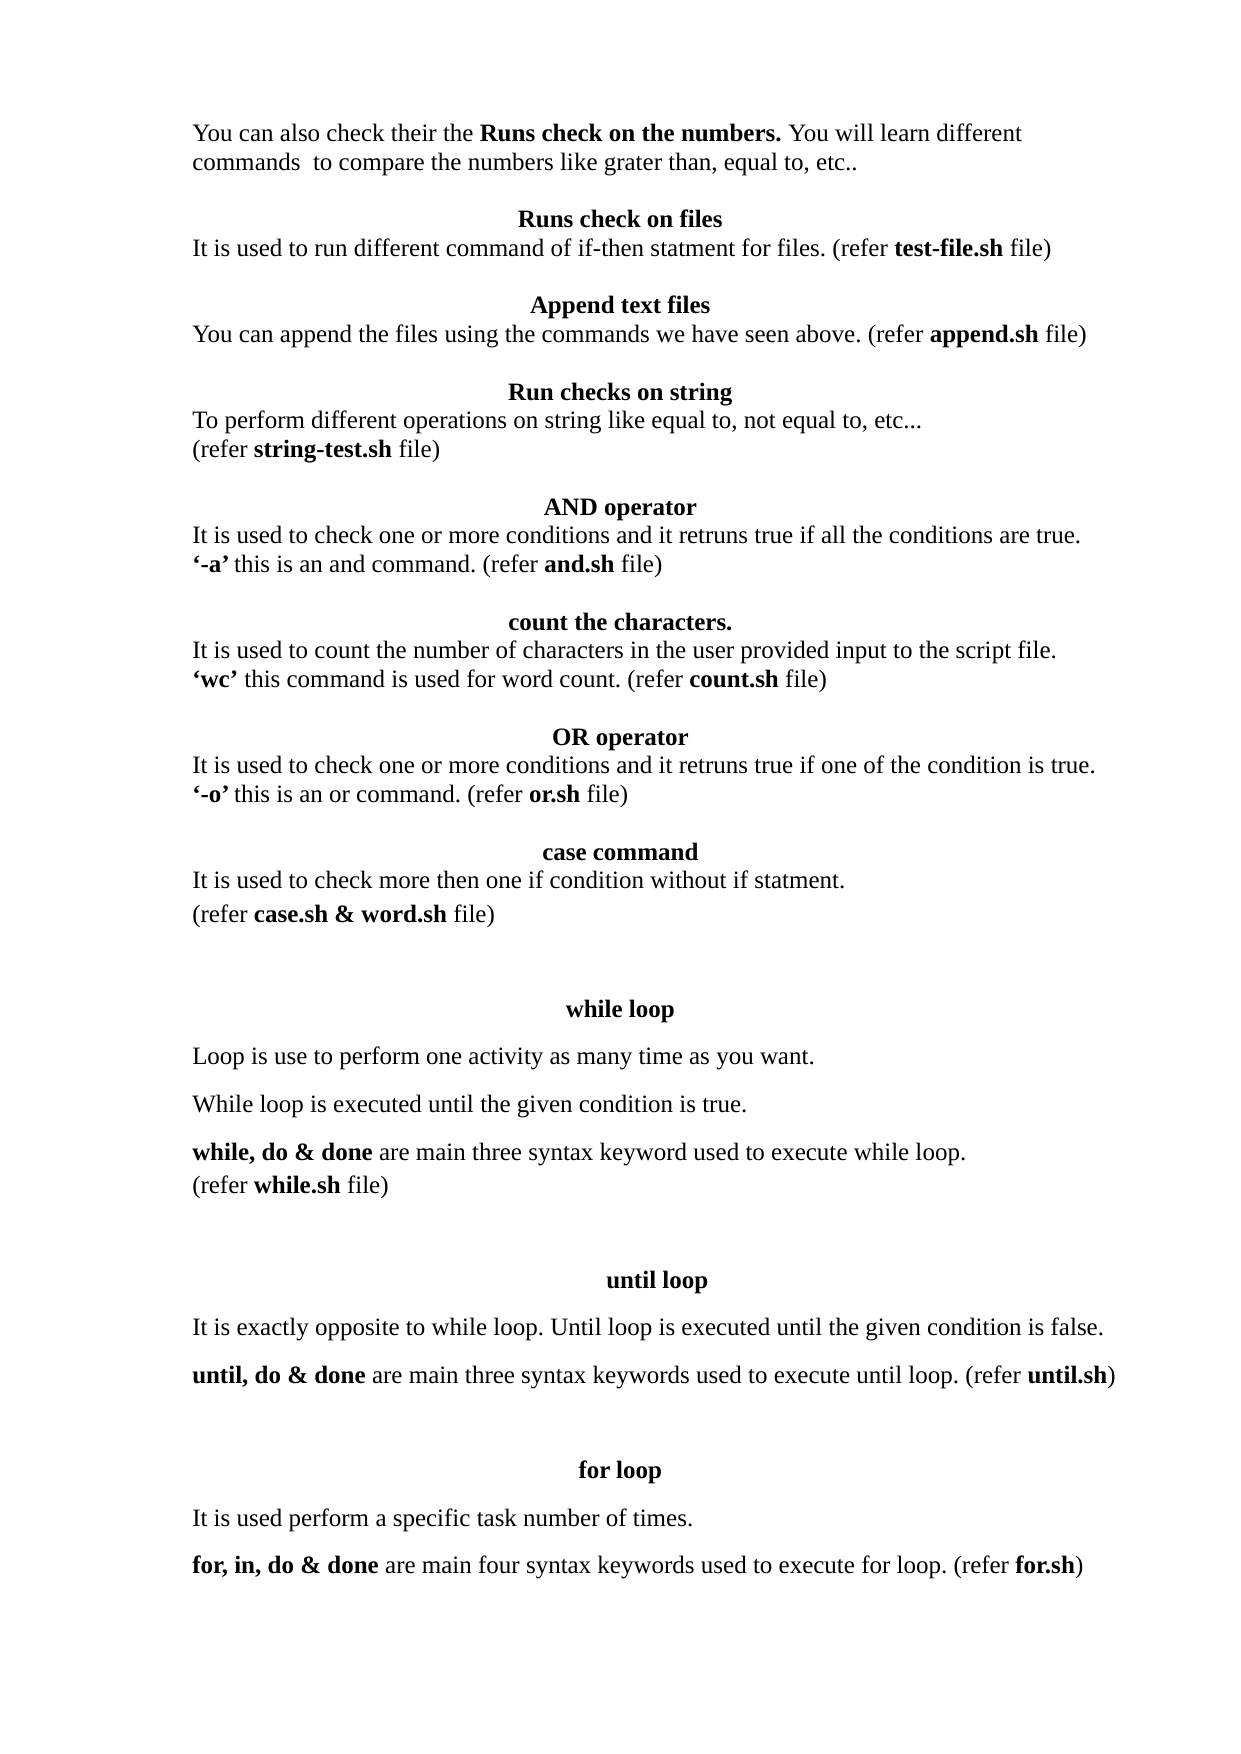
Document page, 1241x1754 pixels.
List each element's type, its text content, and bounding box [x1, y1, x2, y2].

text Run checks on string [118, 377, 1122, 406]
text It is used to count the number of characters in the user provided input to the script file. [118, 636, 1122, 664]
text It is used perform a specific task number of times. [118, 1503, 1122, 1532]
text for, in, do & done are main four syntax keywords used to execute for loop. (refer for.sh) [118, 1551, 1122, 1579]
text ‘-o’ this is an or command. (refer or.sh file) [118, 779, 1122, 808]
text case command [118, 837, 1122, 866]
text You can also check their the Runs check on the numbers. You will learn different commands to compare the numbers like grater than, equal to, etc.. [118, 118, 1122, 176]
text You can append the files using the commands we have seen above. (refer append.sh file) [118, 319, 1122, 348]
text ‘-a’ this is an and command. (refer and.sh file) [118, 549, 1122, 578]
text count the characters. [118, 607, 1122, 636]
text It is used to check more then one if condition without if statment. (refer case.sh & word.sh file) [118, 866, 1122, 927]
text ‘wc’ this command is used for word count. (refer count.sh file) [118, 664, 1122, 693]
text Loop is use to perform one activity as many time as you want. [118, 1041, 1122, 1070]
text While loop is executed until the given condition is true. [118, 1089, 1122, 1118]
text It is exactly opposite to while loop. Until loop is executed until the given condition is false. [118, 1312, 1122, 1341]
text To perform different operations on string like equal to, not equal to, etc... [118, 406, 1122, 434]
text (refer string-test.sh file) [118, 434, 1122, 463]
text Runs check on files [118, 204, 1122, 233]
text AND operator [118, 492, 1122, 521]
text until loop [118, 1265, 1122, 1294]
text Append text files [118, 291, 1122, 319]
text OR operator [118, 722, 1122, 751]
text It is used to run different command of if-then statment for files. (refer test-file.sh file) [118, 233, 1122, 262]
text until, do & done are main three syntax keywords used to execute until loop. (refer until.sh) [118, 1360, 1122, 1389]
text It is used to check one or more conditions and it retruns true if one of the condition is true. [118, 751, 1122, 779]
text It is used to check one or more conditions and it retruns true if all the conditions are true. [118, 521, 1122, 549]
text while loop [118, 994, 1122, 1023]
text for loop [118, 1455, 1122, 1484]
text while, do & done are main three syntax keyword used to execute while loop. (refer while.sh file) [118, 1137, 1122, 1198]
